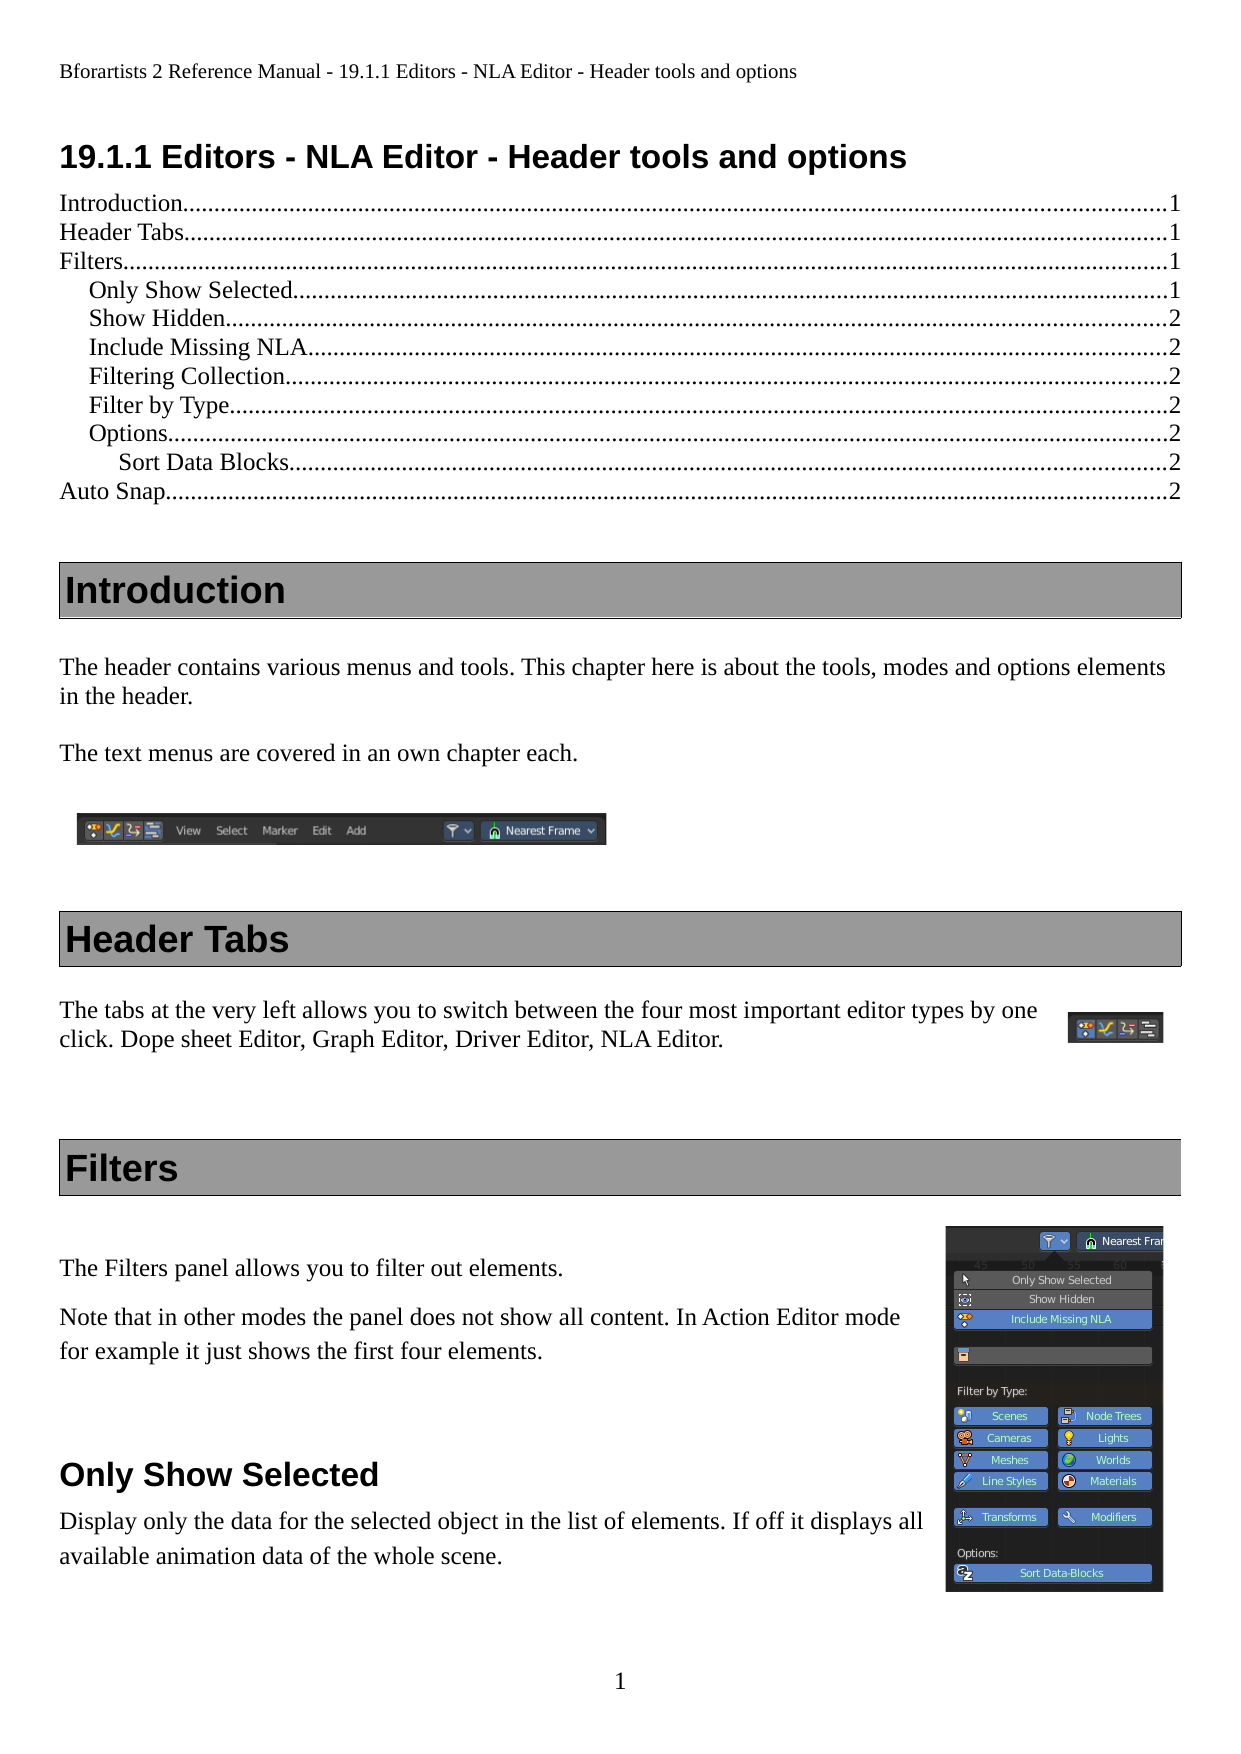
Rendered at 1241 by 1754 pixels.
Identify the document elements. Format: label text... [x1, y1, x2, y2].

text Note that in other modes the panel does not show all content. In Action Editor mode for example it just shows the first four elements. [59, 1302, 945, 1365]
text Display only the data for the selected object in the list of elements. If off it displays all available animation data of the whole scene. [59, 1506, 945, 1569]
text Include Missing NLA 2 [88, 332, 1181, 361]
text The text menus are covered in an own chapter each. [59, 738, 1181, 767]
text Filter by Type 2 [88, 390, 1181, 418]
text Header Tabs 1 [59, 217, 1181, 246]
text Show Hidden 2 [88, 303, 1181, 332]
table_header Filters [60, 1140, 1181, 1195]
subtitle [1164, 1455, 1181, 1494]
text The Filters panel allows you to filter out elements. [59, 1253, 945, 1281]
picture [1067, 1012, 1164, 1043]
picture [945, 1226, 1164, 1592]
picture [76, 813, 607, 845]
table_header Introduction [60, 563, 1181, 617]
text Options 2 [88, 418, 1181, 447]
text The header contains various menus and tools. This chapter here is about the tools, modes and options elements in the header. [59, 652, 1181, 709]
subtitle Only Show Selected [59, 1455, 945, 1494]
text Sort Data Blocks 2 [118, 447, 1181, 476]
subtitle 19.1.1 Editors - NLA Editor - Header tools and options [59, 138, 1181, 176]
text Filters 1 [59, 246, 1181, 275]
table_header Header Tabs [60, 912, 1181, 966]
text The tabs at the very left allows you to switch between the four most important editor types by one click. Dope sheet Editor, Graph Editor, Driver Editor, NLA Editor. [59, 995, 1181, 1052]
text Filtering Collection 2 [88, 361, 1181, 390]
text Auto Snap 2 [59, 476, 1181, 505]
text Introduction 1 [59, 188, 1181, 217]
text Only Show Selected 1 [88, 275, 1181, 303]
